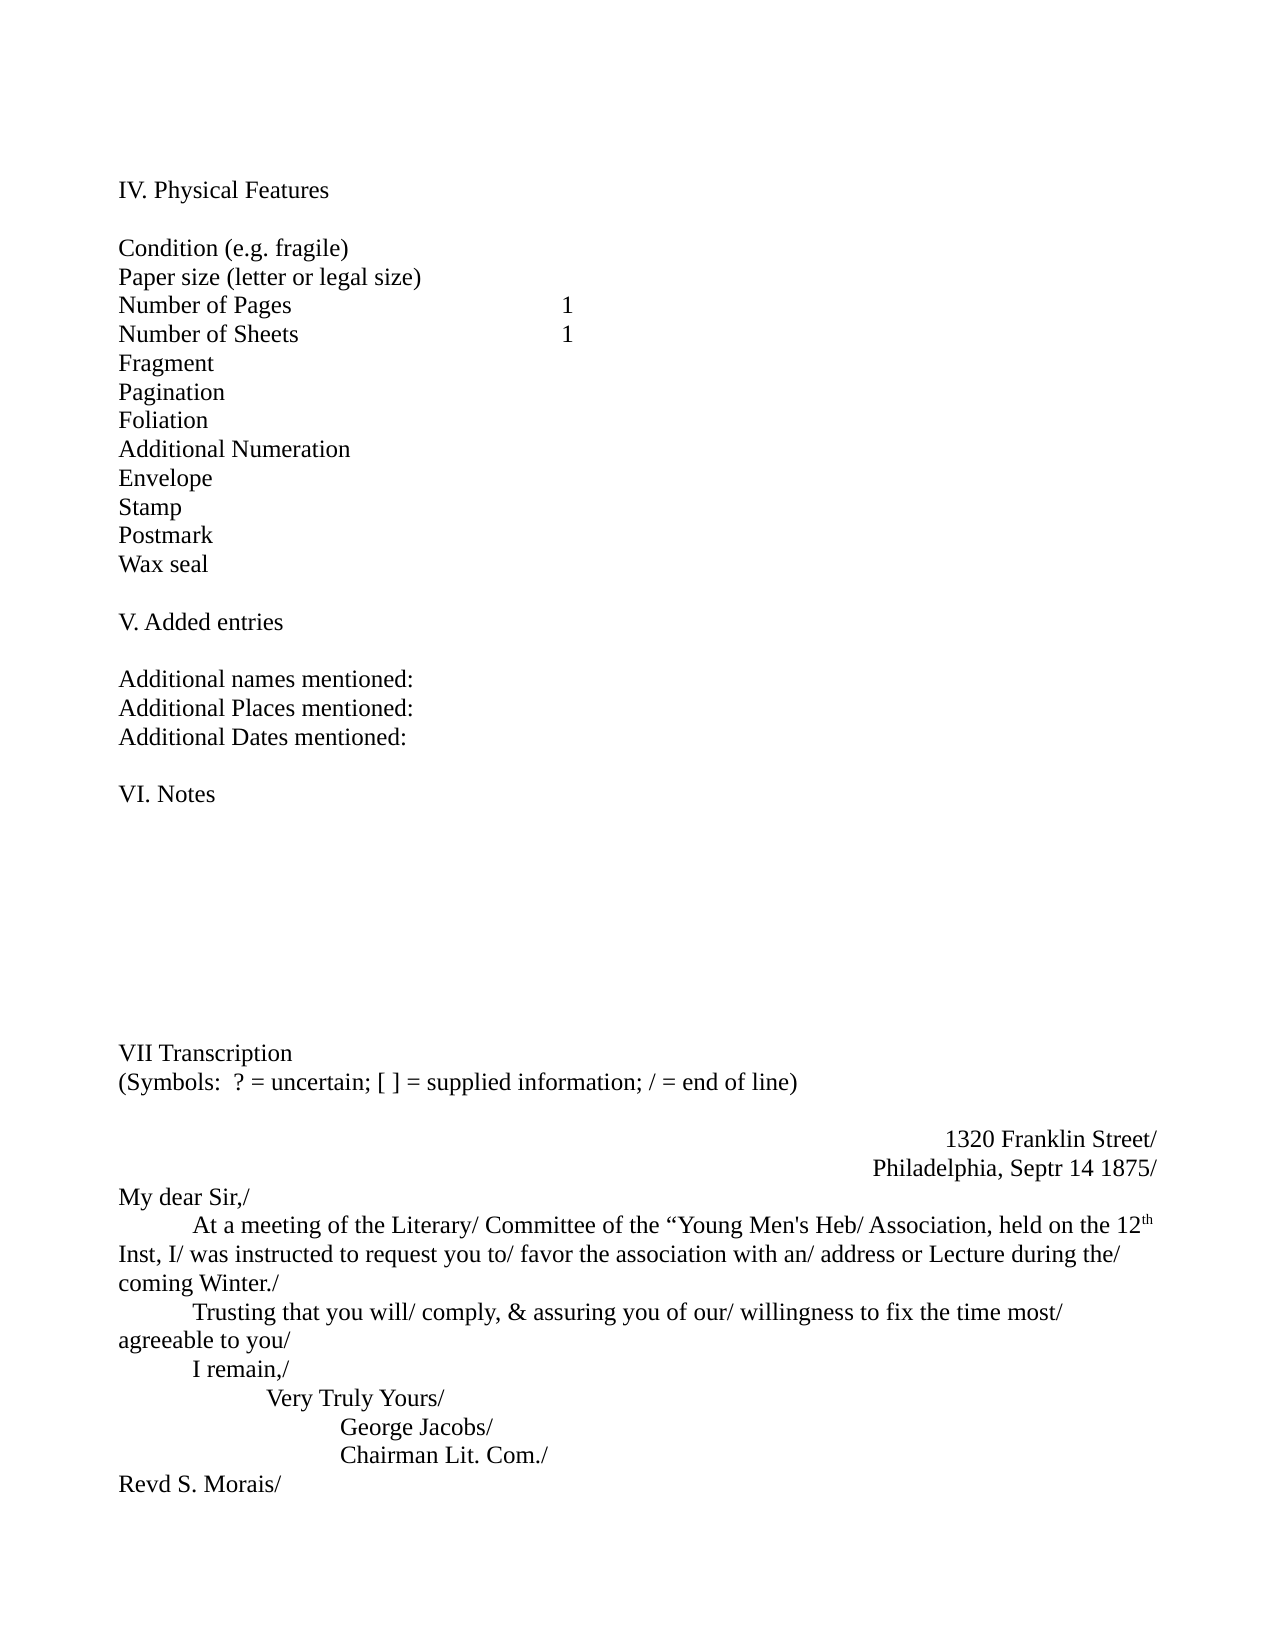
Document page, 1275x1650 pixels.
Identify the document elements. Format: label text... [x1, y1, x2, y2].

text VI. Notes [118, 779, 1157, 808]
text (Symbols: ? = uncertain; [ ] = supplied information; / = end of line) [118, 1067, 1157, 1096]
text Wax seal [118, 549, 1157, 578]
text Trusting that you will/ comply, & assuring you of our/ willingness to fix the time most/ agreeable to you/ [118, 1297, 1157, 1354]
text Postma rk [118, 521, 1157, 549]
text Revd S. Morais/ [118, 1469, 1157, 1498]
text Additional Places mentioned: [118, 693, 1157, 722]
text Stamp [118, 492, 1157, 521]
text Chairman Lit. Com./ [118, 1441, 1157, 1469]
text Condition (e.g. fragile) [118, 233, 1157, 262]
text Additional names mentioned: [118, 664, 1157, 693]
text Pagination [118, 377, 1157, 406]
text VII Transcription [118, 1038, 1157, 1067]
text My dear Sir,/ [118, 1182, 1157, 1211]
text At a meeting of the Literary/ Committee of the “Young Men's Heb/ Association, held on the 12th Inst, I/ was instructed to request you to/ favor the association with an/ address or Lecture during the/ coming Winter./ [118, 1211, 1157, 1297]
text Number of Pages 1 [118, 291, 1157, 319]
text Envelope [118, 463, 1157, 492]
text Additional Numeration [118, 434, 1157, 463]
text I remain,/ [118, 1354, 1157, 1383]
text Very Truly Yours/ [118, 1383, 1157, 1412]
text Paper size (letter or legal size) [118, 262, 1157, 291]
text Additional Dates mentioned: [118, 722, 1157, 751]
text IV. Physical Features [118, 176, 1157, 204]
text Philadelphia, Septr 14 1875/ [118, 1153, 1157, 1182]
text Number of Sheets 1 [118, 319, 1157, 348]
text 1320 Franklin Street/ [118, 1124, 1157, 1153]
text V. Added entries [118, 607, 1157, 636]
text Foliation [118, 406, 1157, 434]
text George Jacobs/ [118, 1412, 1157, 1441]
text Fragment [118, 348, 1157, 377]
